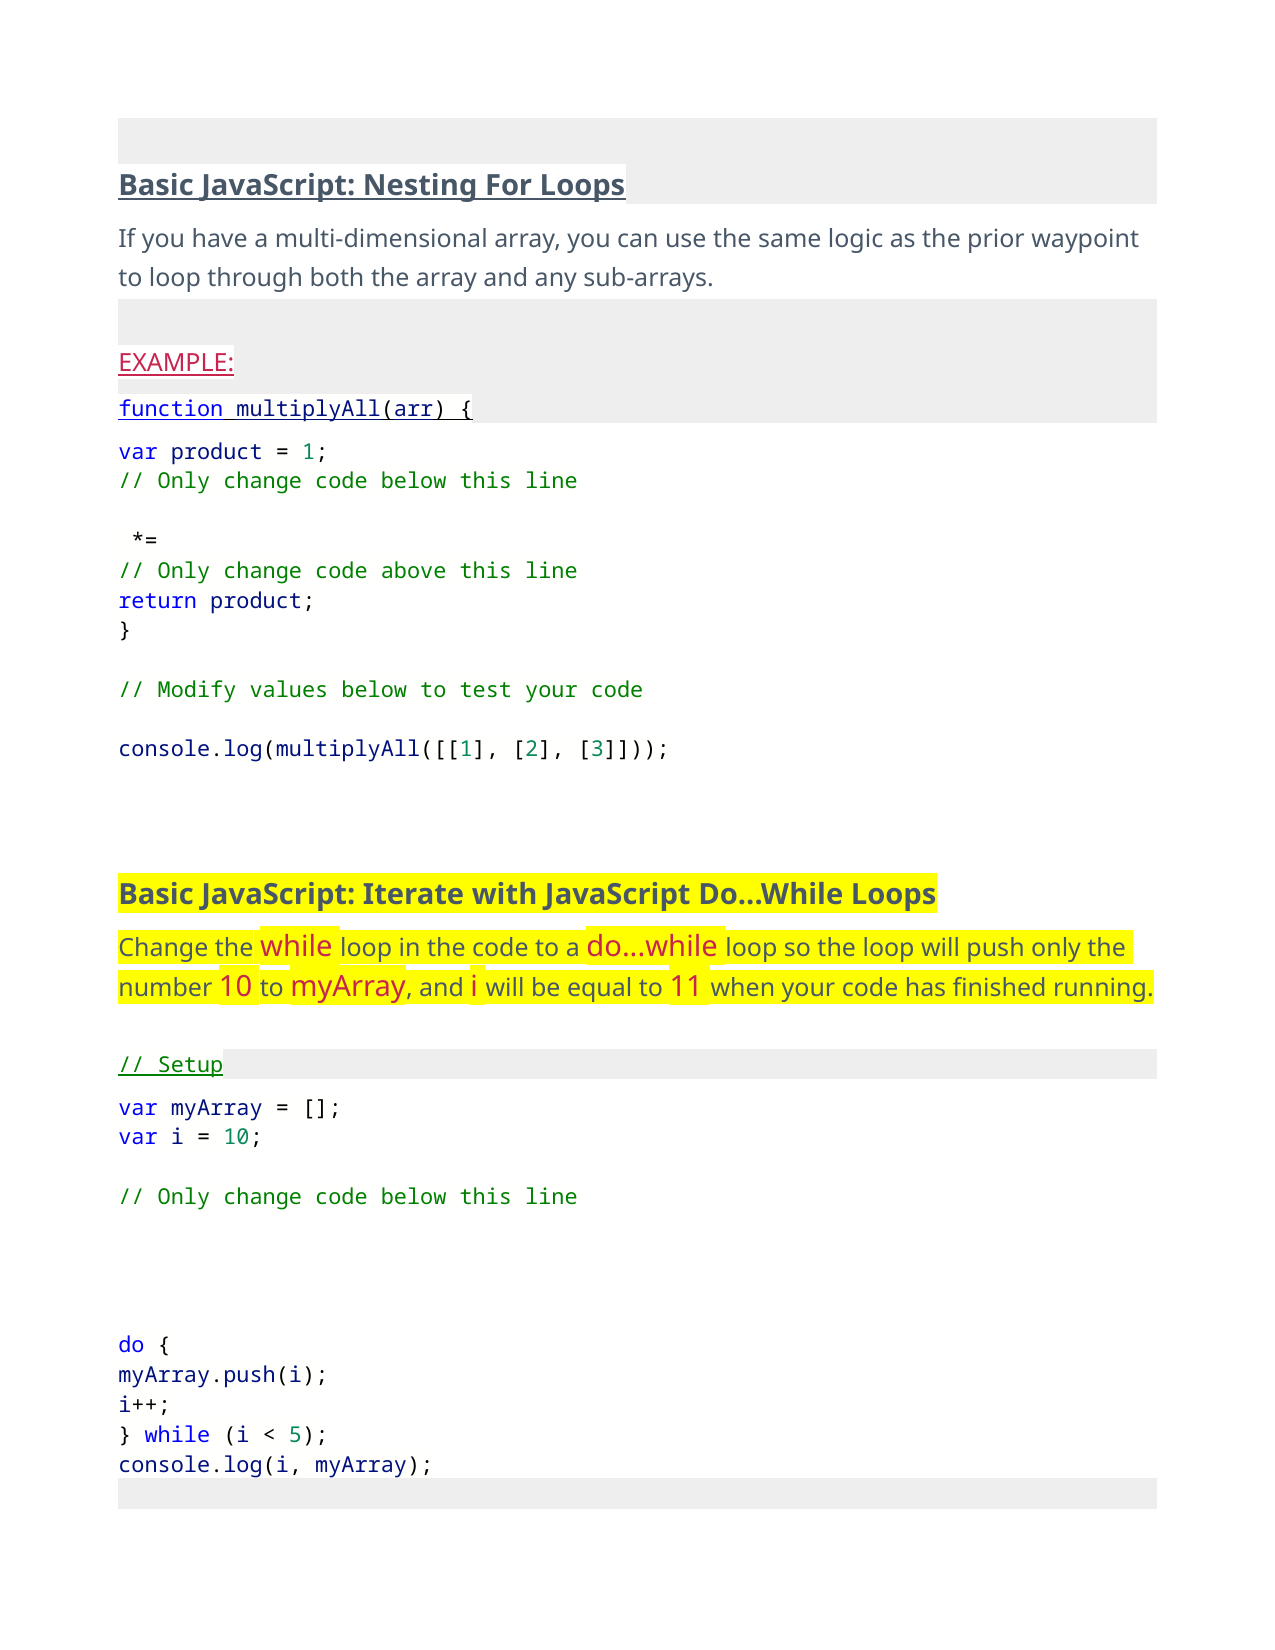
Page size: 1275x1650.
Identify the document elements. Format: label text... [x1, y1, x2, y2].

text // Only change code below this line [118, 1181, 1157, 1211]
text } [118, 614, 1157, 644]
text i++; [118, 1389, 1157, 1419]
text // Setup [118, 1049, 1157, 1079]
text // Modify values below to test your code [118, 674, 1157, 704]
text // Only change code above this line [118, 555, 1157, 584]
text do { [118, 1329, 1157, 1359]
text var product = 1; [118, 436, 1157, 466]
text Change the while loop in the code to a do...while loop so the loop will push only the number 10 to myArray, and i will be equal to 11 when your code has finished running. [118, 926, 1157, 1005]
text *= [118, 525, 1157, 555]
text If you have a multi-dimensional array, you can use the same logic as the prior waypoint to loop through both the array and any sub-arrays. [118, 221, 1157, 294]
text } while (i < 5); [118, 1419, 1157, 1448]
text EXAMPLE: [118, 345, 1157, 379]
text var myArray = []; [118, 1092, 1157, 1121]
subtitle Basic JavaScript: Nesting For Loops [118, 164, 1157, 204]
text return product; [118, 584, 1157, 614]
subtitle Basic JavaScript: Iterate with JavaScript Do...While Loops [118, 873, 1157, 913]
text console.log(multiplyAll([[1], [2], [3]])); [118, 733, 1157, 763]
text var i = 10; [118, 1121, 1157, 1151]
text myArray.push(i); [118, 1359, 1157, 1389]
text // Only change code below this line [118, 466, 1157, 495]
text console.log(i, myArray); [118, 1448, 1157, 1478]
text function multiplyAll(arr) { [118, 393, 1157, 423]
